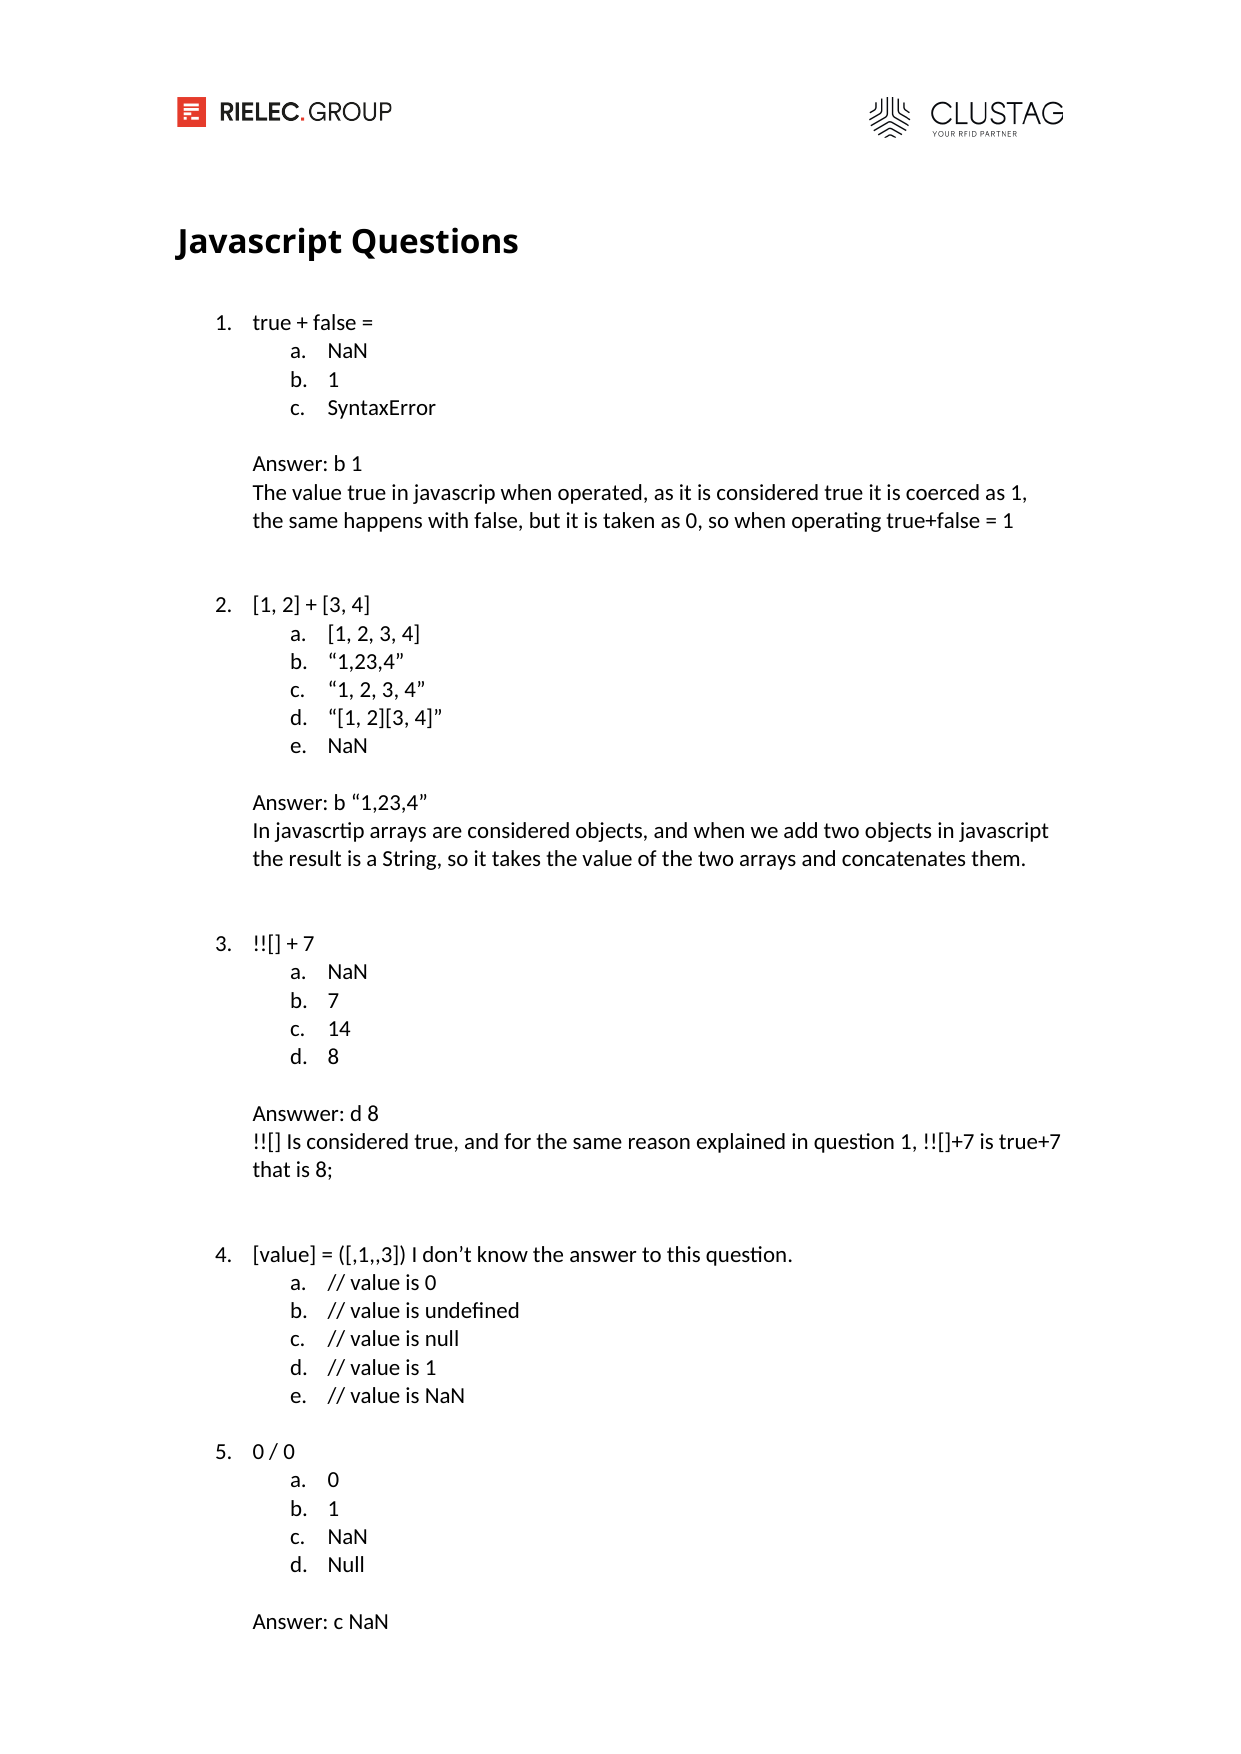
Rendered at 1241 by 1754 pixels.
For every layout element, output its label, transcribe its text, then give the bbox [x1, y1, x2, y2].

list “1,23,4” [290, 647, 1063, 675]
list “[1, 2][3, 4]” [290, 703, 1063, 731]
list Answer: b “1,23,4” [252, 788, 1063, 816]
list NaN [290, 732, 1063, 760]
list // value is null [290, 1324, 1063, 1352]
list // value is 0 [290, 1268, 1063, 1296]
list 0 / 0 [215, 1437, 1063, 1465]
list // value is NaN [290, 1381, 1063, 1409]
list The value true in javascrip when operated, as it is considered true it is coerced as 1, the same happens with false, but it is taken as 0, so when operating true+false = 1 [252, 478, 1063, 534]
list [1, 2, 3, 4] [290, 619, 1063, 647]
list [value] = ([,1,,3]) I don’t know the answer to this question. [215, 1240, 1063, 1268]
list SyntaxError [290, 393, 1063, 421]
list In javascrtip arrays are considered objects, and when we add two objects in javascript the result is a String, so it takes the value of the two arrays and concatenates them. [252, 816, 1063, 873]
list !![] + 7 [215, 929, 1063, 957]
list 8 [290, 1042, 1063, 1070]
list Answwer: d 8 [252, 1099, 1063, 1127]
list [1, 2] + [3, 4] [215, 591, 1063, 618]
list 7 [290, 986, 1063, 1014]
picture [177, 97, 392, 127]
list Answer: c NaN [252, 1607, 1063, 1635]
list 1 [290, 365, 1063, 393]
list !![] Is considered true, and for the same reason explained in question 1, !![]+7 is true+7 that is 8; [252, 1127, 1063, 1183]
subtitle Javascript Questions [177, 217, 1063, 263]
list NaN [290, 336, 1063, 364]
list “1, 2, 3, 4” [290, 675, 1063, 703]
list Answer: b 1 [252, 449, 1063, 477]
list 0 [290, 1466, 1063, 1494]
list true + false = [215, 308, 1063, 336]
list 1 [290, 1494, 1063, 1522]
list NaN [290, 1522, 1063, 1550]
list 14 [290, 1014, 1063, 1042]
list // value is 1 [290, 1353, 1063, 1381]
picture [869, 97, 1063, 138]
list // value is undefined [290, 1296, 1063, 1324]
list NaN [290, 957, 1063, 986]
list Null [290, 1550, 1063, 1578]
